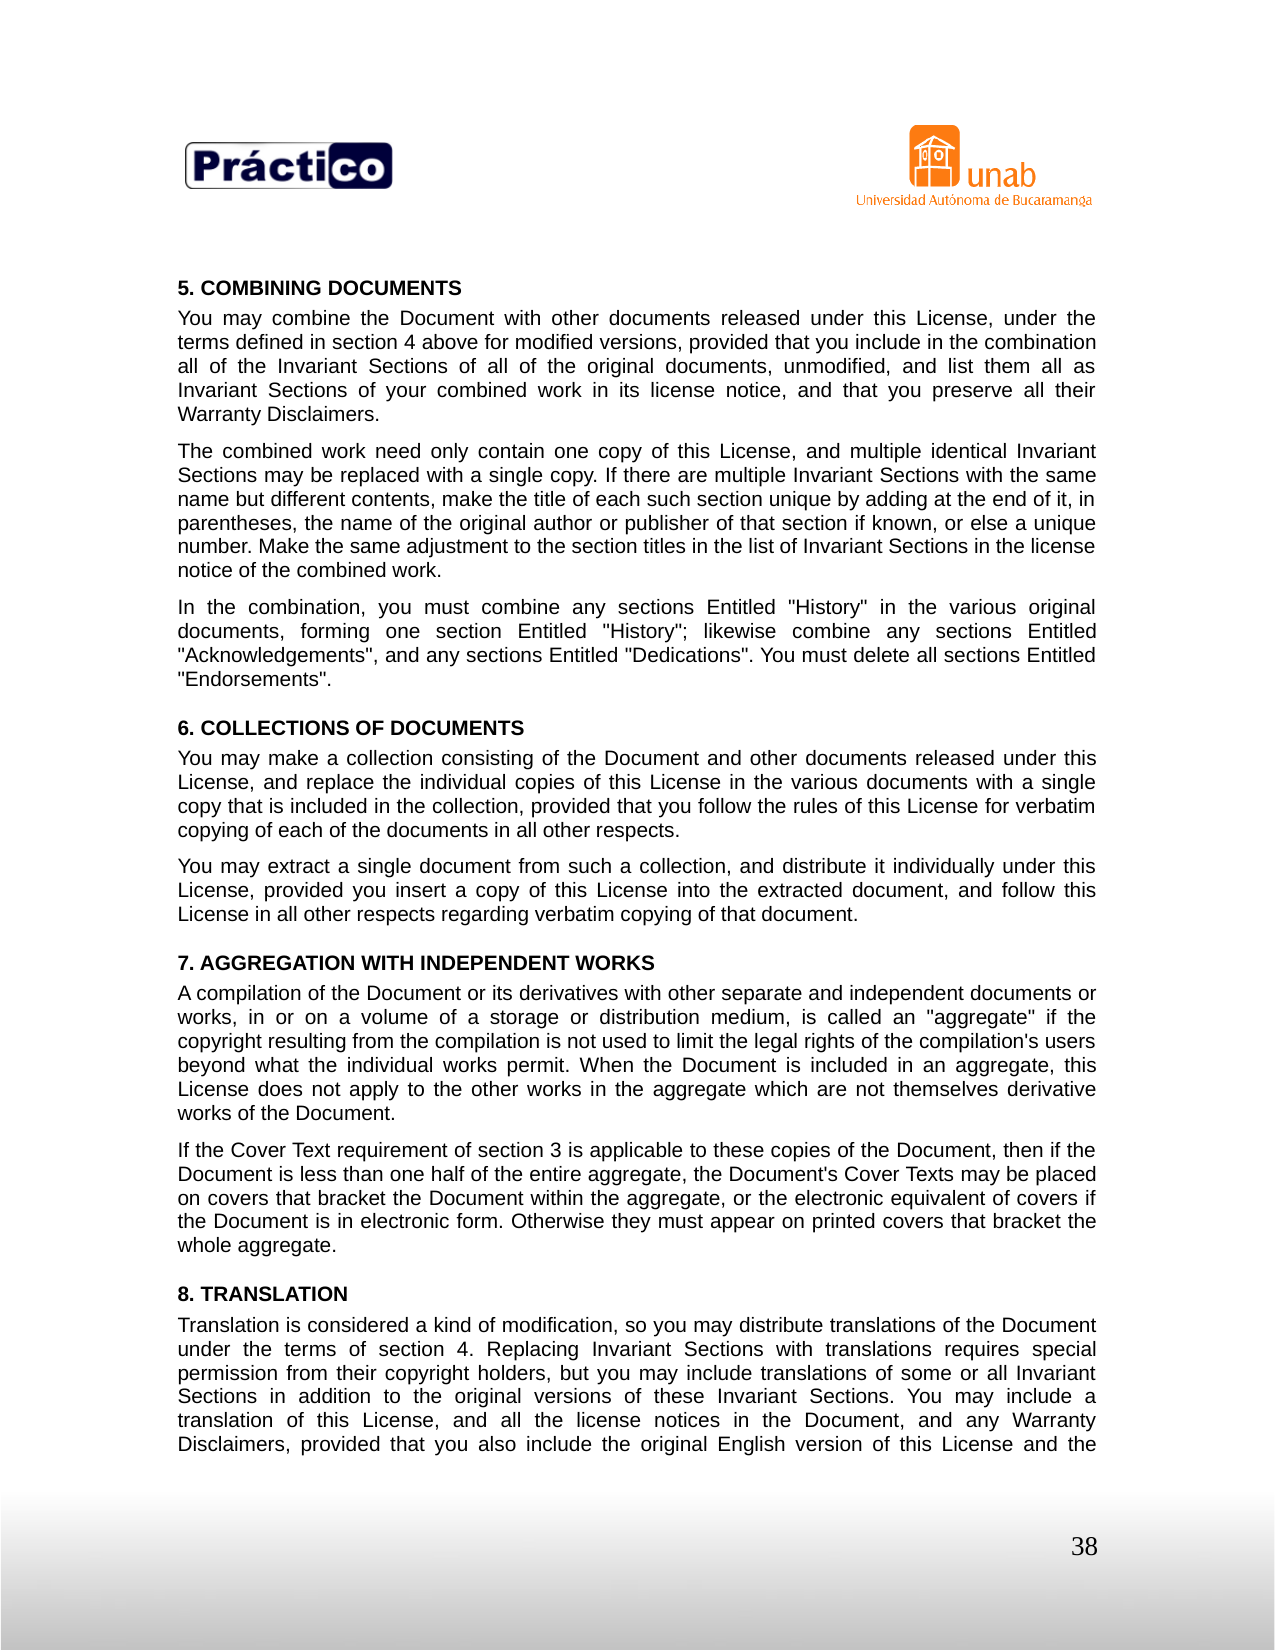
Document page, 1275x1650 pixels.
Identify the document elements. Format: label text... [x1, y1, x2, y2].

picture [182, 140, 395, 191]
picture [0, 1472, 1275, 1650]
text The combined work need only contain one copy of this License, and multiple identical Invariant Sections may be replaced with a single copy. If there are multiple Invariant Sections with the same name but different contents, make the title of each such section unique by adding at the end of it, in parentheses, the name of the original author or publisher of that section if known, or else a unique number. Make the same adjustment to the section titles in the list of Invariant Sections in the license notice of the combined work. [177, 438, 1098, 582]
text In the combination, you must combine any sections Entitled "History" in the various original documents, forming one section Entitled "History"; likewise combine any sections Entitled "Acknowledgements", and any sections Entitled "Dedications". You must delete all sections Entitled "Endorsements". [177, 595, 1098, 691]
subtitle 5. COMBINING DOCUMENTS [177, 276, 1098, 300]
text If the Cover Text requirement of section 3 is applicable to these copies of the Document, then if the Document is less than one half of the entire aggregate, the Document's Cover Texts may be placed on covers that bracket the Document within the aggregate, or the electronic equivalent of covers if the Document is in electronic form. Otherwise they must appear on printed covers that bracket the whole aggregate. [177, 1137, 1098, 1257]
picture [856, 125, 1092, 207]
text You may combine the Document with other documents released under this License, under the terms defined in section 4 above for modified versions, provided that you include in the combination all of the Invariant Sections of all of the original documents, unmodified, and list them all as Invariant Sections of your combined work in its license notice, and that you preserve all their Warranty Disclaimers. [177, 306, 1098, 426]
text You may make a collection consisting of the Document and other documents released under this License, and replace the individual copies of this License in the various documents with a single copy that is included in the collection, provided that you follow the rules of this License for verbatim copying of each of the documents in all other respects. [177, 746, 1098, 842]
subtitle 8. TRANSLATION [177, 1282, 1098, 1306]
text Translation is considered a kind of modification, so you may distribute translations of the Document under the terms of section 4. Replacing Invariant Sections with translations requires special permission from their copyright holders, but you may include translations of some or all Invariant Sections in addition to the original versions of these Invariant Sections. You may include a translation of this License, and all the license notices in the Document, and any Warranty Disclaimers, provided that you also include the original English version of this License and the [177, 1312, 1098, 1456]
text A compilation of the Document or its derivatives with other separate and independent documents or works, in or on a volume of a storage or distribution medium, is called an "aggregate" if the copyright resulting from the compilation is not used to limit the legal rights of the compilation's users beyond what the individual works permit. When the Document is included in an aggregate, this License does not apply to the other works in the aggregate which are not themselves derivative works of the Document. [177, 981, 1098, 1125]
subtitle 6. COLLECTIONS OF DOCUMENTS [177, 716, 1098, 739]
subtitle 7. AGGREGATION WITH INDEPENDENT WORKS [177, 951, 1098, 975]
text You may extract a single document from such a collection, and distribute it individually under this License, provided you insert a copy of this License into the extracted document, and follow this License in all other respects regarding verbatim copying of that document. [177, 854, 1098, 926]
